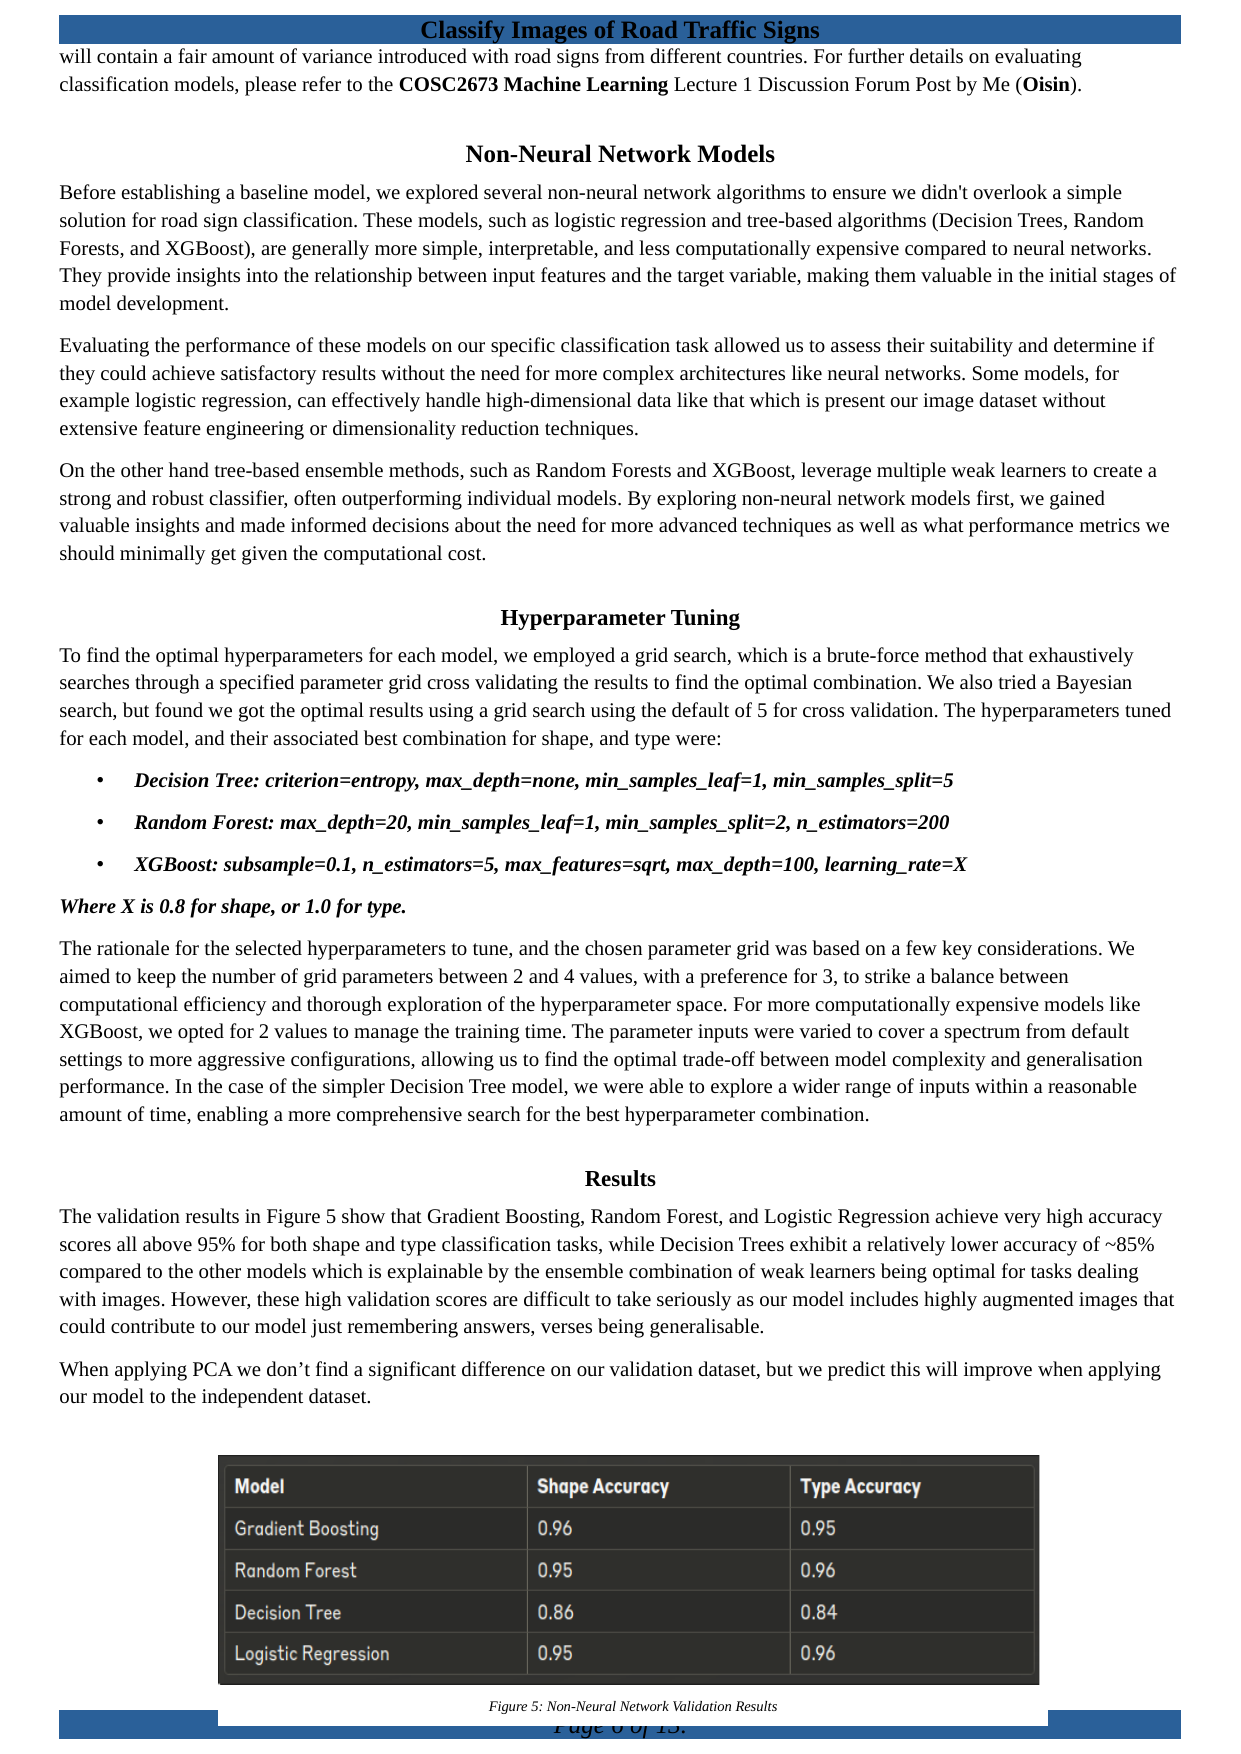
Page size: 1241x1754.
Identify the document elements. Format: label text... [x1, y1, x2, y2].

subtitle Results [59, 1165, 1181, 1191]
text When applying PCA we don’t find a significant difference on our validation dataset, but we predict this will improve when applying our model to the independent dataset. [59, 1356, 1181, 1408]
subtitle Hyperparameter Tuning [59, 604, 1181, 630]
text To find the optimal hyperparameters for each model, we employed a grid search, which is a brute-force method that exhaustively searches through a specified parameter grid cross validating the results to find the optimal combination. We also tried a Bayesian search, but found we got the optimal results using a grid search using the default of 5 for cross validation. The hyperparameters tuned for each model, and their associated best combination for shape, and type were: [59, 643, 1181, 749]
text will contain a fair amount of variance introduced with road signs from different countries. For further details on evaluating classification models, please refer to the COSC2673 Machine Learning Lecture 1 Discussion Forum Post by Me (Oisin). [59, 44, 1181, 96]
text Before establishing a baseline model, we explored several non-neural network algorithms to ensure we didn't overlook a simple solution for road sign classification. These models, such as logistic regression and tree-based algorithms (Decision Trees, Random Forests, and XGBoost), are generally more simple, interpretable, and less computationally expensive compared to neural networks. They provide insights into the relationship between input features and the target variable, making them valuable in the initial stages of model development. [59, 180, 1181, 315]
list Random Forest: max_depth=20, min_samples_leaf=1, min_samples_split=2, n_estimators=200 [97, 810, 1181, 834]
text The validation results in Figure 5 show that Gradient Boosting, Random Forest, and Logistic Regression achieve very high accuracy scores all above 95% for both shape and type classification tasks, while Decision Trees exhibit a relatively lower accuracy of ~85% compared to the other models which is explainable by the ensemble combination of weak learners being optimal for tasks dealing with images. However, these high validation scores are difficult to take seriously as our model includes highly augmented images that could contribute to our model just remembering answers, verses being generalisable. [59, 1204, 1181, 1338]
text Where X is 0.8 for shape, or 1.0 for type. [59, 894, 1181, 918]
text The rationale for the selected hyperparameters to tune, and the chosen parameter grid was based on a few key considerations. We aimed to keep the number of grid parameters between 2 and 4 values, with a preference for 3, to strike a balance between computational efficiency and thorough exploration of the hyperparameter space. For more computationally expensive models like XGBoost, we opted for 2 values to manage the training time. The parameter inputs were varied to cover a spectrum from default settings to more aggressive configurations, allowing us to find the optimal trade-off between model complexity and generalisation performance. In the case of the simpler Decision Tree model, we were able to explore a wider range of inputs within a reasonable amount of time, enabling a more comprehensive search for the best hyperparameter combination. [59, 936, 1181, 1126]
text Figure 5: Non-Neural Network Validation Results [218, 1468, 1048, 1726]
text Evaluating the performance of these models on our specific classification task allowed us to assess their suitability and determine if they could achieve satisfactory results without the need for more complex architectures like neural networks. Some models, for example logistic regression, can effectively handle high-dimensional data like that which is present our image dataset without extensive feature engineering or dimensionality reduction techniques. [59, 333, 1181, 440]
subtitle Non-Neural Network Models [59, 139, 1181, 168]
list Decision Tree: criterion=entropy, max_depth=none, min_samples_leaf=1, min_samples_split=5 [97, 768, 1181, 792]
text On the other hand tree-based ensemble methods, such as Random Forests and XGBoost, leverage multiple weak learners to create a strong and robust classifier, often outperforming individual models. By exploring non-neural network models first, we gained valuable insights and made informed decisions about the need for more advanced techniques as well as what performance metrics we should minimally get given the computational cost. [59, 458, 1181, 565]
picture [218, 1455, 1040, 1685]
list XGBoost: subsample=0.1, n_estimators=5, max_features=sqrt, max_depth=100, learning_rate=X [97, 852, 1181, 876]
